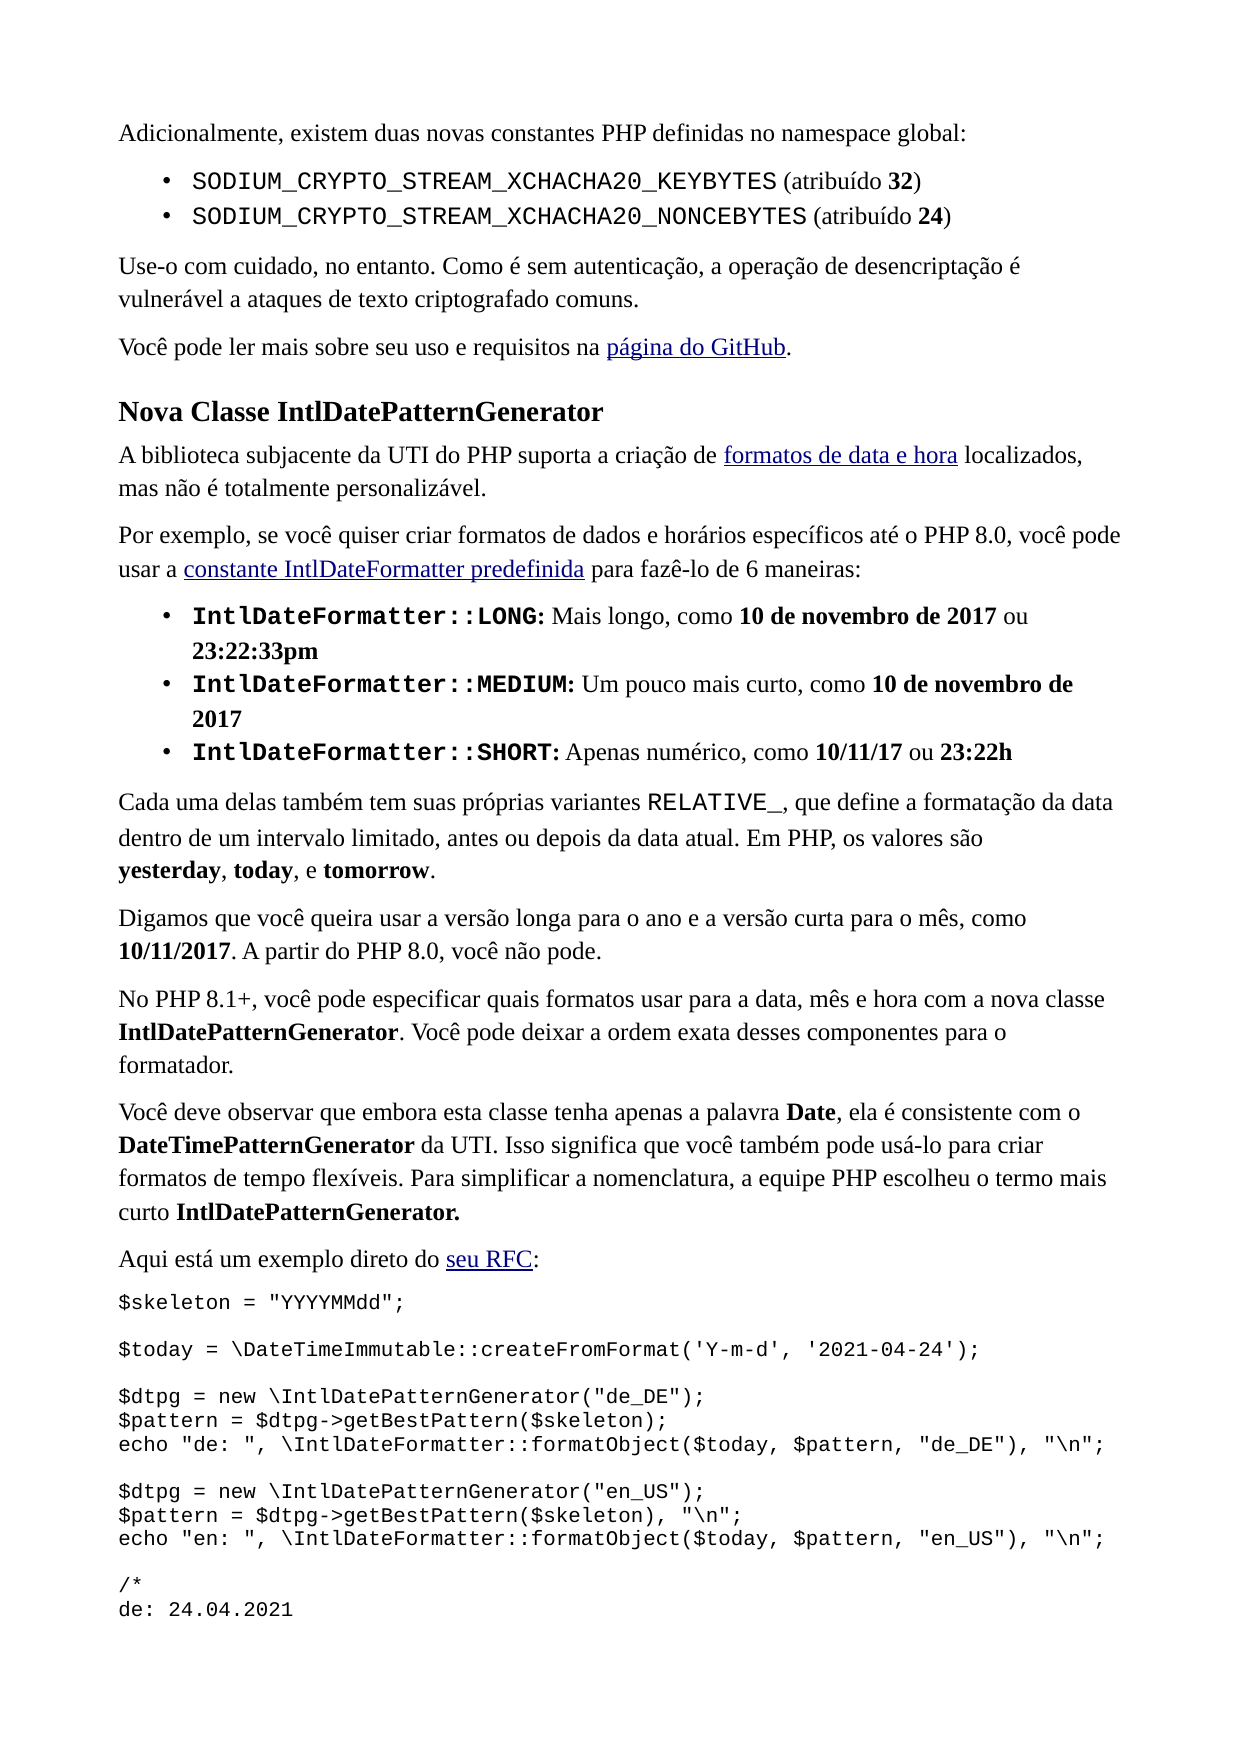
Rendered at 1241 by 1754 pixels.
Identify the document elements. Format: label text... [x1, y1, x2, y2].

text Digamos que você queira usar a versão longa para o ano e a versão curta para o mês, como 10/11/2017. A partir do PHP 8.0, você não pode. [118, 903, 1122, 965]
text $dtpg = new \IntlDatePatternGenerator("en_US"); [118, 1481, 1122, 1504]
text Cada uma delas também tem suas próprias variantes RELATIVE_, que define a formatação da data dentro de um intervalo limitado, antes ou depois da data atual. Em PHP, os valores são yesterday, today, e tomorrow. [118, 787, 1122, 884]
list IntlDateFormatter::SHORT: Apenas numérico, como 10/11/17 ou 23:22h [162, 737, 1122, 768]
text echo "en: ", \IntlDateFormatter::formatObject($today, $pattern, "en_US"), "\n"; [118, 1528, 1122, 1552]
text Aqui está um exemplo direto do seu RFC: [118, 1244, 1122, 1273]
text Você pode ler mais sobre seu uso e requisitos na página do GitHub. [118, 332, 1122, 361]
subtitle Nova Classe IntlDatePatternGenerator [118, 394, 1122, 427]
text No PHP 8.1+, você pode especificar quais formatos usar para a data, mês e hora com a nova classe IntlDatePatternGenerator. Você pode deixar a ordem exata desses componentes para o formatador. [118, 984, 1122, 1079]
text $today = \DateTimeImmutable::createFromFormat('Y-m-d', '2021-04-24'); [118, 1339, 1122, 1363]
text $skeleton = "YYYYMMdd"; [118, 1292, 1122, 1315]
text $dtpg = new \IntlDatePatternGenerator("de_DE"); [118, 1386, 1122, 1410]
text Use-o com cuidado, no entanto. Como é sem autenticação, a operação de desencriptação é vulnerável a ataques de texto criptografado comuns. [118, 251, 1122, 313]
text A biblioteca subjacente da UTI do PHP suporta a criação de formatos de data e hora localizados, mas não é totalmente personalizável. [118, 440, 1122, 502]
text Por exemplo, se você quiser criar formatos de dados e horários específicos até o PHP 8.0, você pode usar a constante IntlDateFormatter predefinida para fazê-lo de 6 maneiras: [118, 521, 1122, 582]
text Adicionalmente, existem duas novas constantes PHP definidas no namespace global: [118, 118, 1122, 147]
text $pattern = $dtpg->getBestPattern($skeleton); [118, 1410, 1122, 1434]
list IntlDateFormatter::LONG: Mais longo, como 10 de novembro de 2017 ou 23:22:33pm [162, 601, 1122, 665]
list IntlDateFormatter::MEDIUM: Um pouco mais curto, como 10 de novembro de 2017 [162, 669, 1122, 733]
text de: 24.04.2021 [118, 1599, 1122, 1623]
text Você deve observar que embora esta classe tenha apenas a palavra Date, ela é consistente com o DateTimePatternGenerator da UTI. Isso significa que você também pode usá-lo para criar formatos de tempo flexíveis. Para simplificar a nomenclatura, a equipe PHP escolheu o termo mais curto IntlDatePatternGenerator. [118, 1097, 1122, 1225]
list SODIUM_CRYPTO_STREAM_XCHACHA20_NONCEBYTES (atribuído 24) [162, 201, 1122, 232]
text $pattern = $dtpg->getBestPattern($skeleton), "\n"; [118, 1504, 1122, 1528]
text echo "de: ", \IntlDateFormatter::formatObject($today, $pattern, "de_DE"), "\n"; [118, 1434, 1122, 1457]
list SODIUM_CRYPTO_STREAM_XCHACHA20_KEYBYTES (atribuído 32) [162, 166, 1122, 197]
text /* [118, 1576, 1122, 1599]
